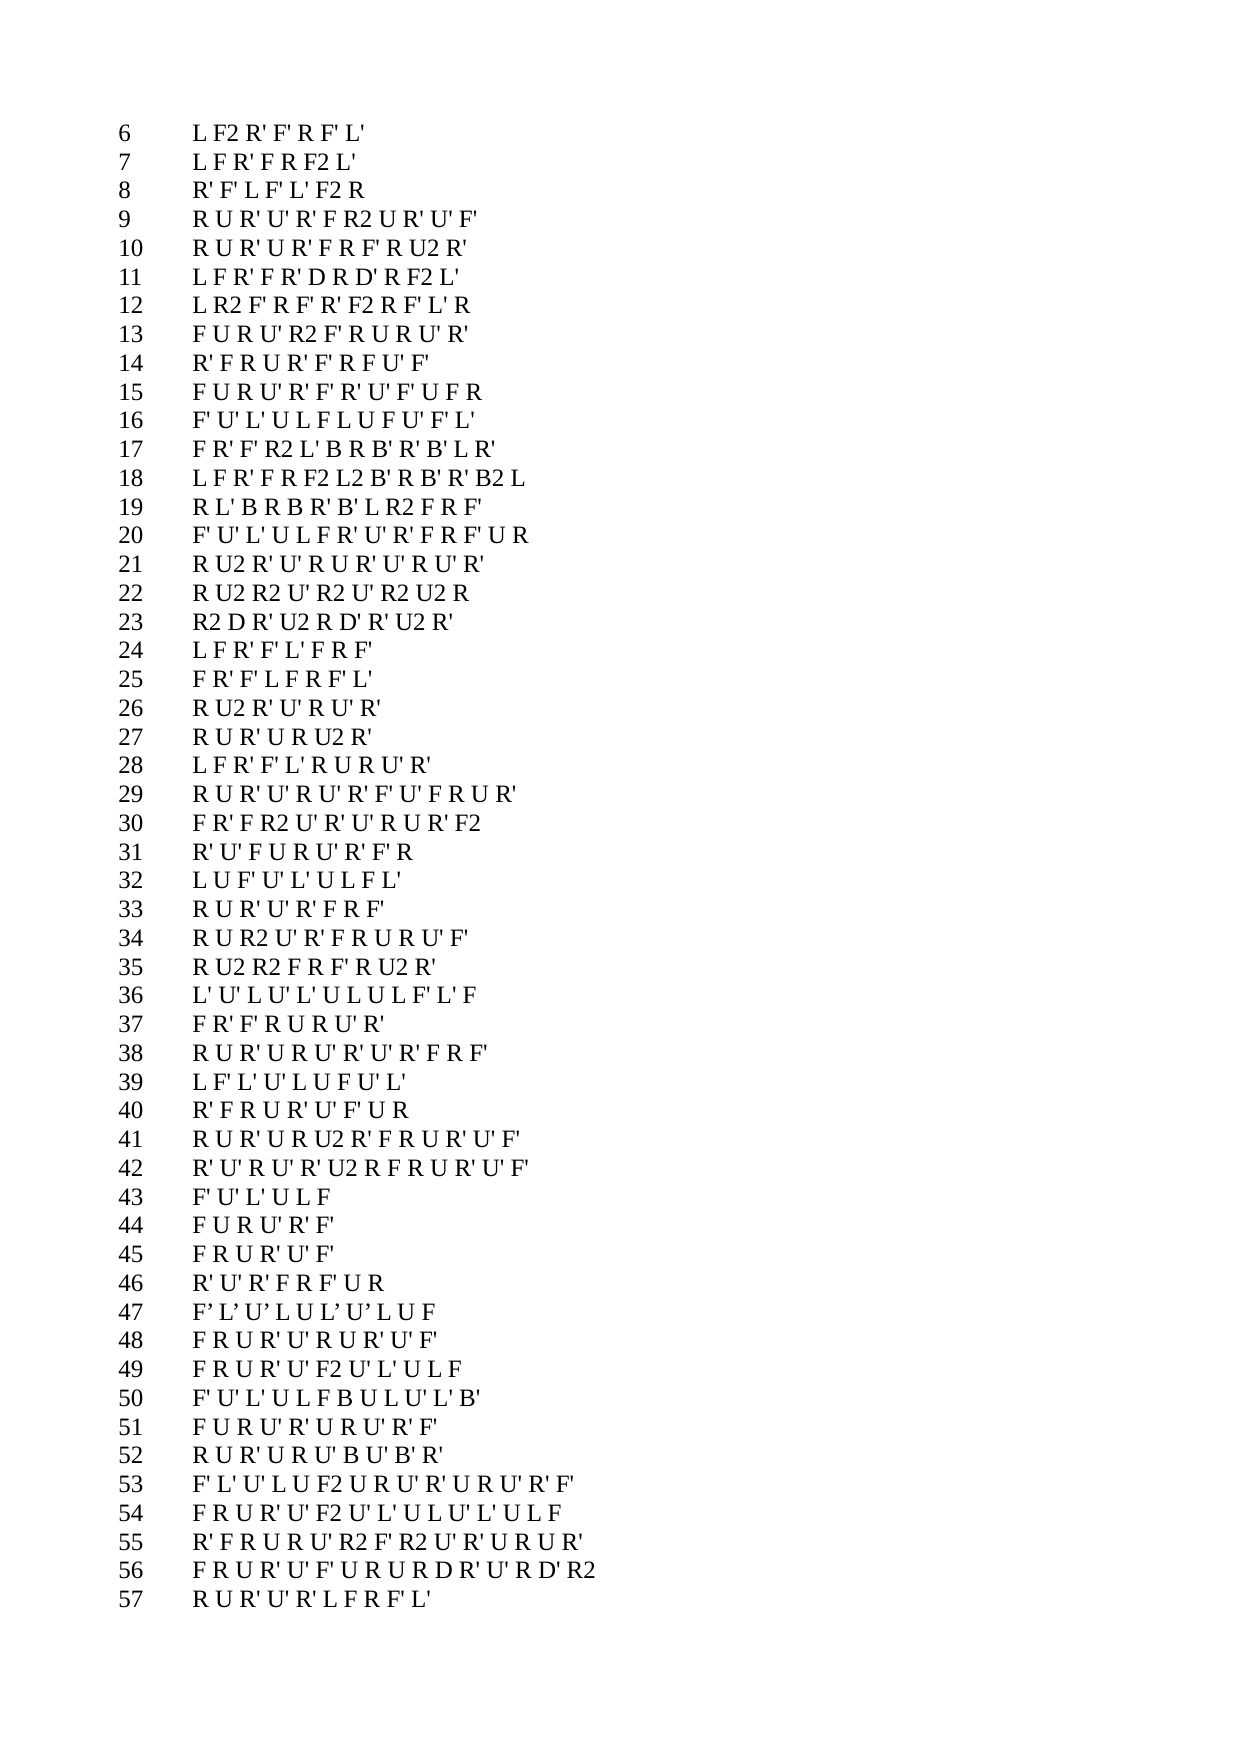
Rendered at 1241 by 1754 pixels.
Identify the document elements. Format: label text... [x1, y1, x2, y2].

text 41 R U R' U R U2 R' F R U R' U' F' [118, 1124, 1122, 1153]
text 53 F' L' U' L U F2 U R U' R' U R U' R' F' [118, 1469, 1122, 1498]
text 55 R' F R U R U' R2 F' R2 U' R' U R U R' [118, 1527, 1122, 1556]
text 8 R' F' L F' L' F2 R [118, 176, 1122, 204]
text 45 F R U R' U' F' [118, 1239, 1122, 1268]
text 10 R U R' U R' F R F' R U2 R' [118, 233, 1122, 262]
text 15 F U R U' R' F' R' U' F' U F R [118, 377, 1122, 406]
text 6 L F2 R' F' R F' L' [118, 118, 1122, 147]
text 7 L F R' F R F2 L' [118, 147, 1122, 176]
text 34 R U R2 U' R' F R U R U' F' [118, 923, 1122, 952]
text 57 R U R' U' R' L F R F' L' [118, 1584, 1122, 1613]
text 50 F' U' L' U L F B U L U' L' B' [118, 1383, 1122, 1412]
text 24 L F R' F' L' F R F' [118, 636, 1122, 664]
text 38 R U R' U R U' R' U' R' F R F' [118, 1038, 1122, 1067]
text 30 F R' F R2 U' R' U' R U R' F2 [118, 808, 1122, 837]
text 31 R' U' F U R U' R' F' R [118, 837, 1122, 866]
text 43 F' U' L' U L F [118, 1182, 1122, 1211]
text 52 R U R' U R U' B U' B' R' [118, 1441, 1122, 1469]
text 46 R' U' R' F R F' U R [118, 1268, 1122, 1297]
text 12 L R2 F' R F' R' F2 R F' L' R [118, 291, 1122, 319]
text 48 F R U R' U' R U R' U' F' [118, 1326, 1122, 1354]
text 17 F R' F' R2 L' B R B' R' B' L R' [118, 434, 1122, 463]
text 39 L F' L' U' L U F U' L' [118, 1067, 1122, 1096]
text 22 R U2 R2 U' R2 U' R2 U2 R [118, 578, 1122, 607]
text 54 F R U R' U' F2 U' L' U L U' L' U L F [118, 1498, 1122, 1527]
text 23 R2 D R' U2 R D' R' U2 R' [118, 607, 1122, 636]
text 37 F R' F' R U R U' R' [118, 1009, 1122, 1038]
text 16 F' U' L' U L F L U F U' F' L' [118, 406, 1122, 434]
text 11 L F R' F R' D R D' R F2 L' [118, 262, 1122, 291]
text 26 R U2 R' U' R U' R' [118, 693, 1122, 722]
text 18 L F R' F R F2 L2 B' R B' R' B2 L [118, 463, 1122, 492]
text 19 R L' B R B R' B' L R2 F R F' [118, 492, 1122, 521]
text 42 R' U' R U' R' U2 R F R U R' U' F' [118, 1153, 1122, 1182]
text 36 L' U' L U' L' U L U L F' L' F [118, 981, 1122, 1009]
text 33 R U R' U' R' F R F' [118, 894, 1122, 923]
text 44 F U R U' R' F' [118, 1211, 1122, 1239]
text 13 F U R U' R2 F' R U R U' R' [118, 319, 1122, 348]
text 25 F R' F' L F R F' L' [118, 664, 1122, 693]
text 27 R U R' U R U2 R' [118, 722, 1122, 751]
text 20 F' U' L' U L F R' U' R' F R F' U R [118, 521, 1122, 549]
text 29 R U R' U' R U' R' F' U' F R U R' [118, 779, 1122, 808]
text 51 F U R U' R' U R U' R' F' [118, 1412, 1122, 1441]
text 35 R U2 R2 F R F' R U2 R' [118, 952, 1122, 981]
text 32 L U F' U' L' U L F L' [118, 866, 1122, 894]
text 9 R U R' U' R' F R2 U R' U' F' [118, 204, 1122, 233]
text 56 F R U R' U' F' U R U R D R' U' R D' R2 [118, 1556, 1122, 1584]
text 40 R' F R U R' U' F' U R [118, 1096, 1122, 1124]
text 28 L F R' F' L' R U R U' R' [118, 751, 1122, 779]
text 47 F’ L’ U’ L U L’ U’ L U F [118, 1297, 1122, 1326]
text 49 F R U R' U' F2 U' L' U L F [118, 1354, 1122, 1383]
text 21 R U2 R' U' R U R' U' R U' R' [118, 549, 1122, 578]
text 14 R' F R U R' F' R F U' F' [118, 348, 1122, 377]
